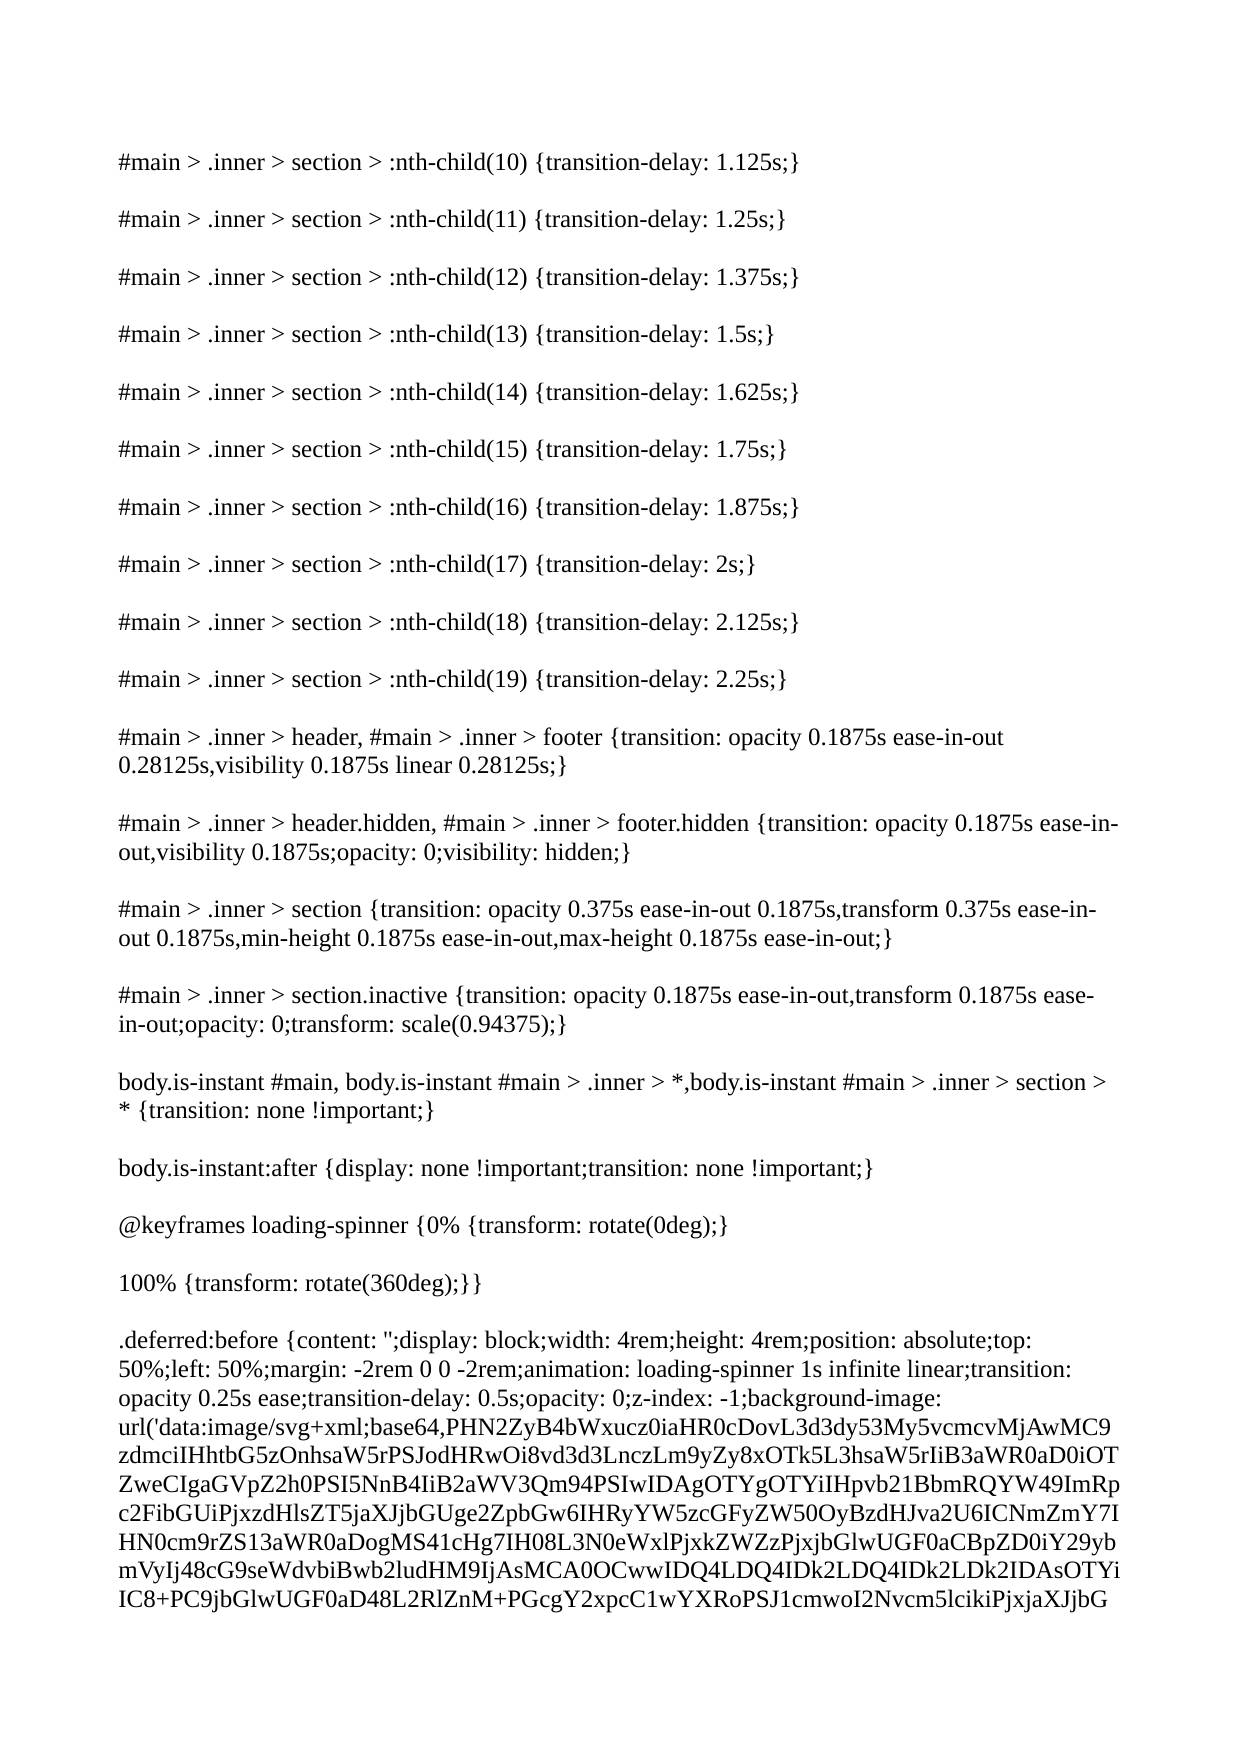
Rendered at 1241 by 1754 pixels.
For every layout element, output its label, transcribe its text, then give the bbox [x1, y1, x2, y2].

text 100% {transform: rotate(360deg);}} [118, 1268, 1122, 1297]
text body.is-instant #main, body.is-instant #main > .inner > *,body.is-instant #main > .inner > section > * {transition: none !important;} [118, 1067, 1122, 1124]
text #main > .inner > section > :nth-child(19) {transition-delay: 2.25s;} [118, 664, 1122, 693]
text #main > .inner > header.hidden, #main > .inner > footer.hidden {transition: opacity 0.1875s ease-in-out,visibility 0.1875s;opacity: 0;visibility: hidden;} [118, 808, 1122, 866]
text @keyframes loading-spinner {0% {transform: rotate(0deg);} [118, 1211, 1122, 1239]
text #main > .inner > section {transition: opacity 0.375s ease-in-out 0.1875s,transform 0.375s ease-in-out 0.1875s,min-height 0.1875s ease-in-out,max-height 0.1875s ease-in-out;} [118, 894, 1122, 952]
text #main > .inner > section > :nth-child(16) {transition-delay: 1.875s;} [118, 492, 1122, 521]
text .deferred:before {content: '';display: block;width: 4rem;height: 4rem;position: absolute;top: 50%;left: 50%;margin: -2rem 0 0 -2rem;animation: loading-spinner 1s infinite linear;transition: opacity 0.25s ease;transition-delay: 0.5s;opacity: 0;z-index: -1;background-image: url('data:image/svg+xml;base64,PHN2ZyB4bWxucz0iaHR0cDovL3d3dy53My5vcmcvMjAwMC9zdmciIHhtbG5zOnhsaW5rPSJodHRwOi8vd3d3LnczLm9yZy8xOTk5L3hsaW5rIiB3aWR0aD0iOTZweCIgaGVpZ2h0PSI5NnB4IiB2aWV3Qm94PSIwIDAgOTYgOTYiIHpvb21BbmRQYW49ImRpc2FibGUiPjxzdHlsZT5jaXJjbGUge2ZpbGw6IHRyYW5zcGFyZW50OyBzdHJva2U6ICNmZmY7IHN0cm9rZS13aWR0aDogMS41cHg7IH08L3N0eWxlPjxkZWZzPjxjbGlwUGF0aCBpZD0iY29ybmVyIj48cG9seWdvbiBwb2ludHM9IjAsMCA0OCwwIDQ4LDQ4IDk2LDQ4IDk2LDk2IDAsOTYiIC8+PC9jbGlwUGF0aD48L2RlZnM+PGcgY2xpcC1wYXRoPSJ1cmwoI2Nvcm5lcikiPjxjaXJjbG [118, 1326, 1122, 1613]
text #main > .inner > section > :nth-child(10) {transition-delay: 1.125s;} [118, 147, 1122, 176]
text #main > .inner > header, #main > .inner > footer {transition: opacity 0.1875s ease-in-out 0.28125s,visibility 0.1875s linear 0.28125s;} [118, 722, 1122, 779]
text #main > .inner > section > :nth-child(18) {transition-delay: 2.125s;} [118, 607, 1122, 636]
text #main > .inner > section > :nth-child(12) {transition-delay: 1.375s;} [118, 262, 1122, 291]
text #main > .inner > section > :nth-child(13) {transition-delay: 1.5s;} [118, 319, 1122, 348]
text #main > .inner > section > :nth-child(17) {transition-delay: 2s;} [118, 549, 1122, 578]
text body.is-instant:after {display: none !important;transition: none !important;} [118, 1153, 1122, 1182]
text #main > .inner > section > :nth-child(14) {transition-delay: 1.625s;} [118, 377, 1122, 406]
text #main > .inner > section.inactive {transition: opacity 0.1875s ease-in-out,transform 0.1875s ease-in-out;opacity: 0;transform: scale(0.94375);} [118, 981, 1122, 1038]
text #main > .inner > section > :nth-child(15) {transition-delay: 1.75s;} [118, 434, 1122, 463]
text #main > .inner > section > :nth-child(11) {transition-delay: 1.25s;} [118, 204, 1122, 233]
